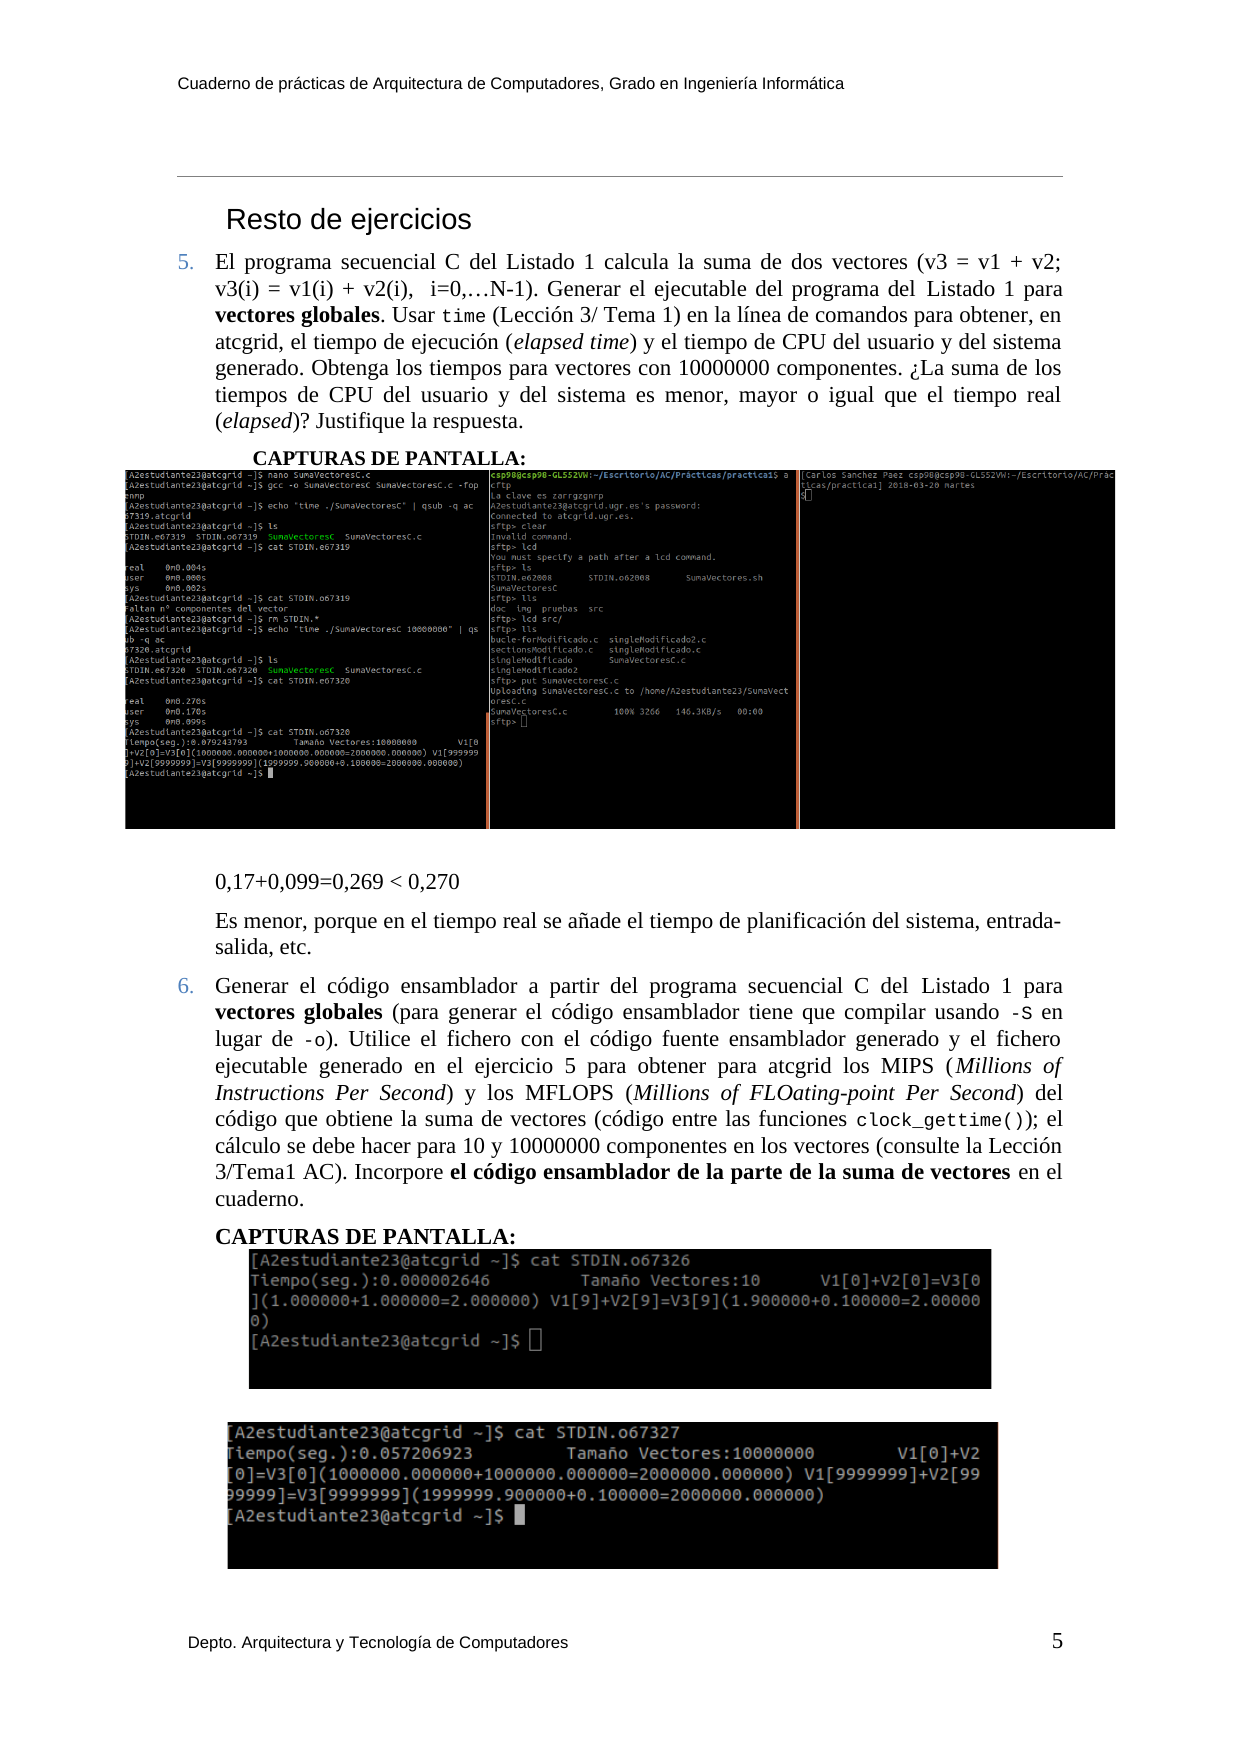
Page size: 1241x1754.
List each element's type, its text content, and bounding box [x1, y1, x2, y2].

list 0,17+0,099=0,269 < 0,270 [215, 868, 1063, 894]
text CAPTURAS DE PANTALLA: [252, 446, 1063, 470]
picture [248, 1249, 992, 1389]
text CAPTURAS DE PANTALLA: [215, 1223, 1063, 1250]
list Generar el código ensamblador a partir del programa secuencial C del Listado 1 para vectores globales (para generar el código ensamblador tiene que compilar usando -S en lugar de -o). Utilice el fichero con el código fuente ensamblador generado y el fichero ejecutable generado en el ejercicio 5 para obtener para atcgrid los MIPS (Millions of Instructions Per Second) y los MFLOPS (Millions of FLOating-point Per Second) del código que obtiene la suma de vectores (código entre las funciones clock_gettime()); el cálculo se debe hacer para 10 y 10000000 componentes en los vectores (consulte la Lección 3/Tema1 AC). Incorpore el código ensamblador de la parte de la suma de vectores en el cuaderno. [177, 972, 1063, 1211]
picture [227, 1422, 999, 1569]
list El programa secuencial C del Listado 1 calcula la suma de dos vectores (v3 = v1 + v2; v3(i) = v1(i) + v2(i), i=0,…N-1). Generar el ejecutable del programa del Listado 1 para vectores globales. Usar time (Lección 3/ Tema 1) en la línea de comandos para obtener, en atcgrid, el tiempo de ejecución (elapsed time) y el tiempo de CPU del usuario y del sistema generado. Obtenga los tiempos para vectores con 10000000 componentes. ¿La suma de los tiempos de CPU del usuario y del sistema es menor, mayor o igual que el tiempo real (elapsed)? Justifique la respuesta. [177, 248, 1063, 433]
picture [125, 470, 1116, 829]
subtitle Resto de ejercicios [177, 202, 1063, 236]
list Es menor, porque en el tiempo real se añade el tiempo de planificación del sistema, entrada-salida, etc. [215, 907, 1063, 959]
